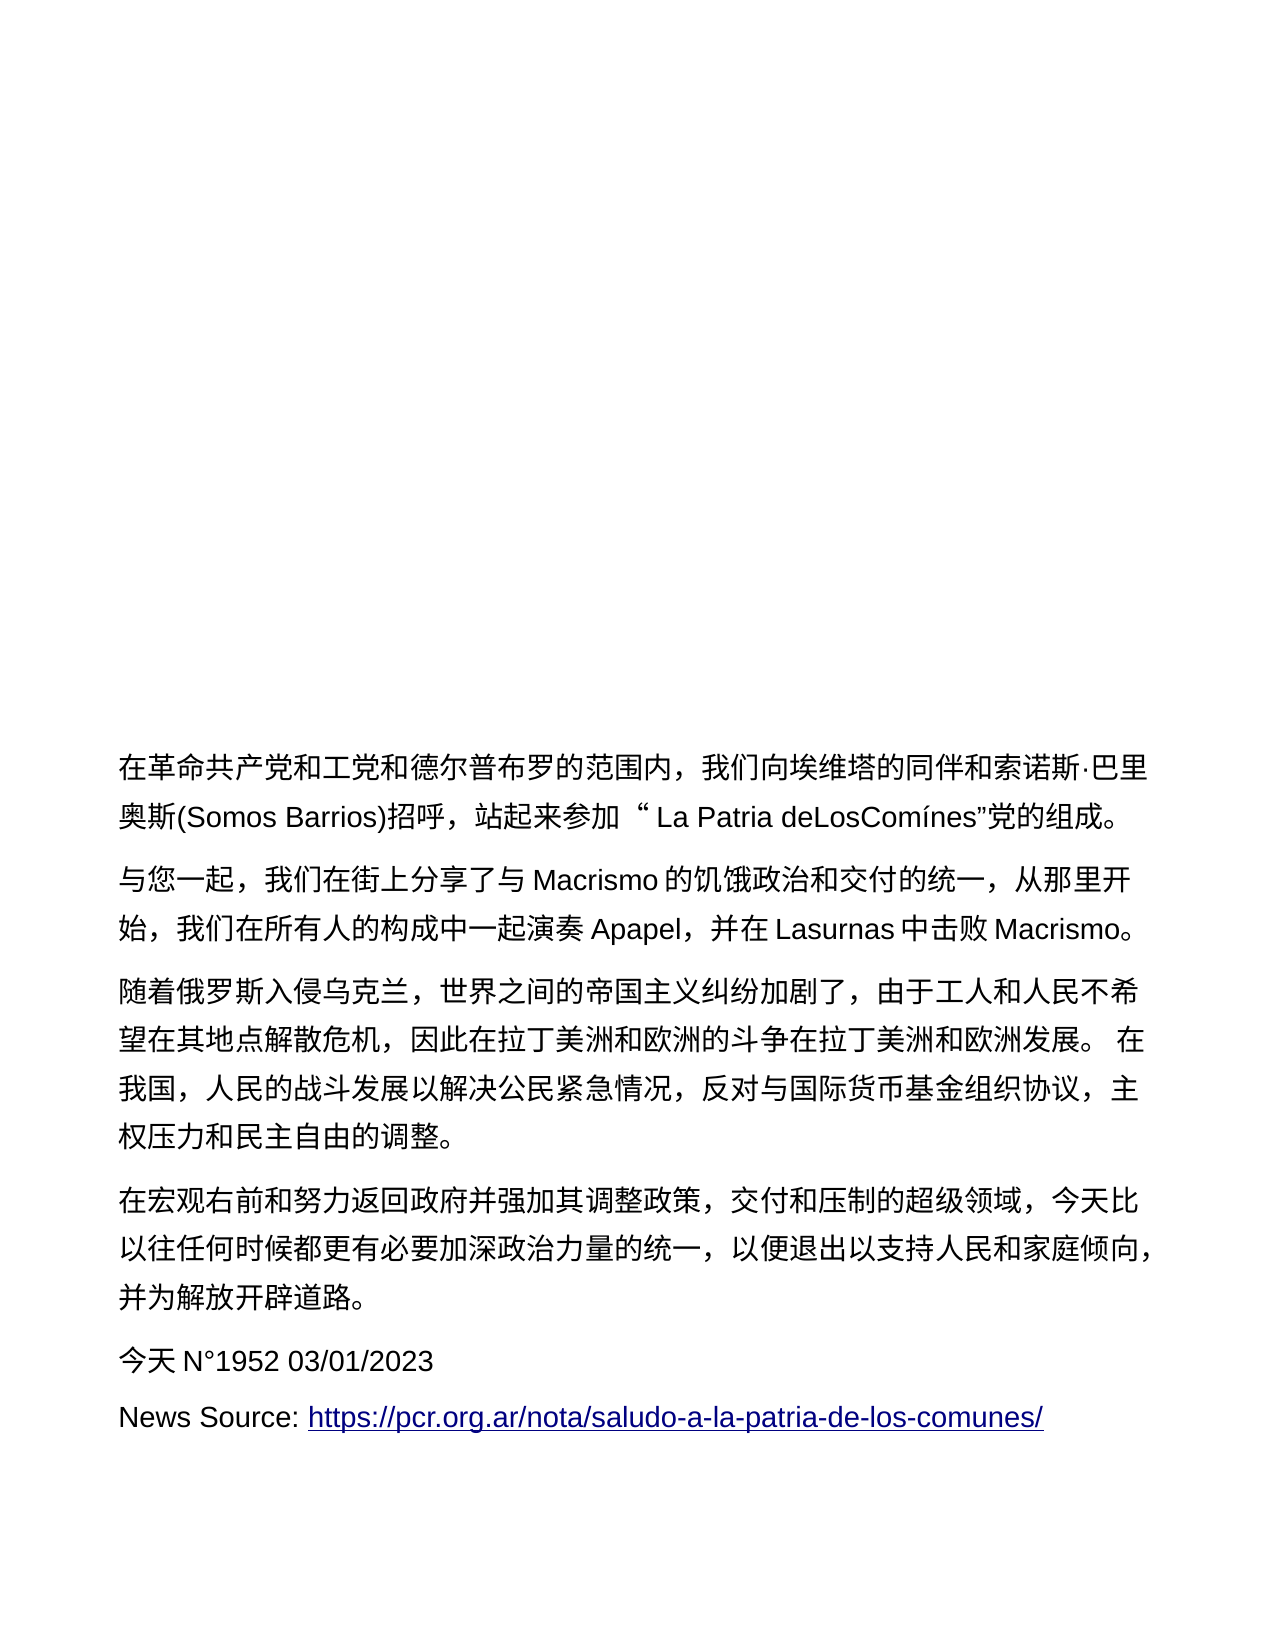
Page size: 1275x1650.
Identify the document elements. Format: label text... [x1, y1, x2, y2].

text 在宏观右前和努力返回政府并强加其调整政策，交付和压制的超级领域，今天比以往任何时候都更有必要加深政治力量的统一，以便退出以支持人民和家庭倾向，并为解放开辟道路。 [118, 1177, 1157, 1316]
text 在革命共产党和工党和德尔普布罗的范围内，我们向埃维塔的同伴和索诺斯·巴里奥斯(Somos Barrios)招呼，站起来参加“ La Patria deLosComínes”党的组成。 [118, 118, 1157, 836]
text 随着俄罗斯入侵乌克兰，世界之间的帝国主义纠纷加剧了，由于工人和人民不希望在其地点解散危机，因此在拉丁美洲和欧洲的斗争在拉丁美洲和欧洲发展。 在我国，人民的战斗发展以解决公民紧急情况，反对与国际货币基金组织协议，主权压力和民主自由的调整。 [118, 968, 1157, 1156]
text 今天N°1952 03/01/2023 [118, 1337, 1157, 1379]
text News Source: https://pcr.org.ar/nota/saludo-a-la-patria-de-los-comunes/ [118, 1400, 1157, 1434]
text 与您一起，我们在街上分享了与Macrismo的饥饿政治和交付的统一，从那里开始，我们在所有人的构成中一起演奏Apapel，并在Lasurnas中击败Macrismo。 [118, 857, 1157, 947]
